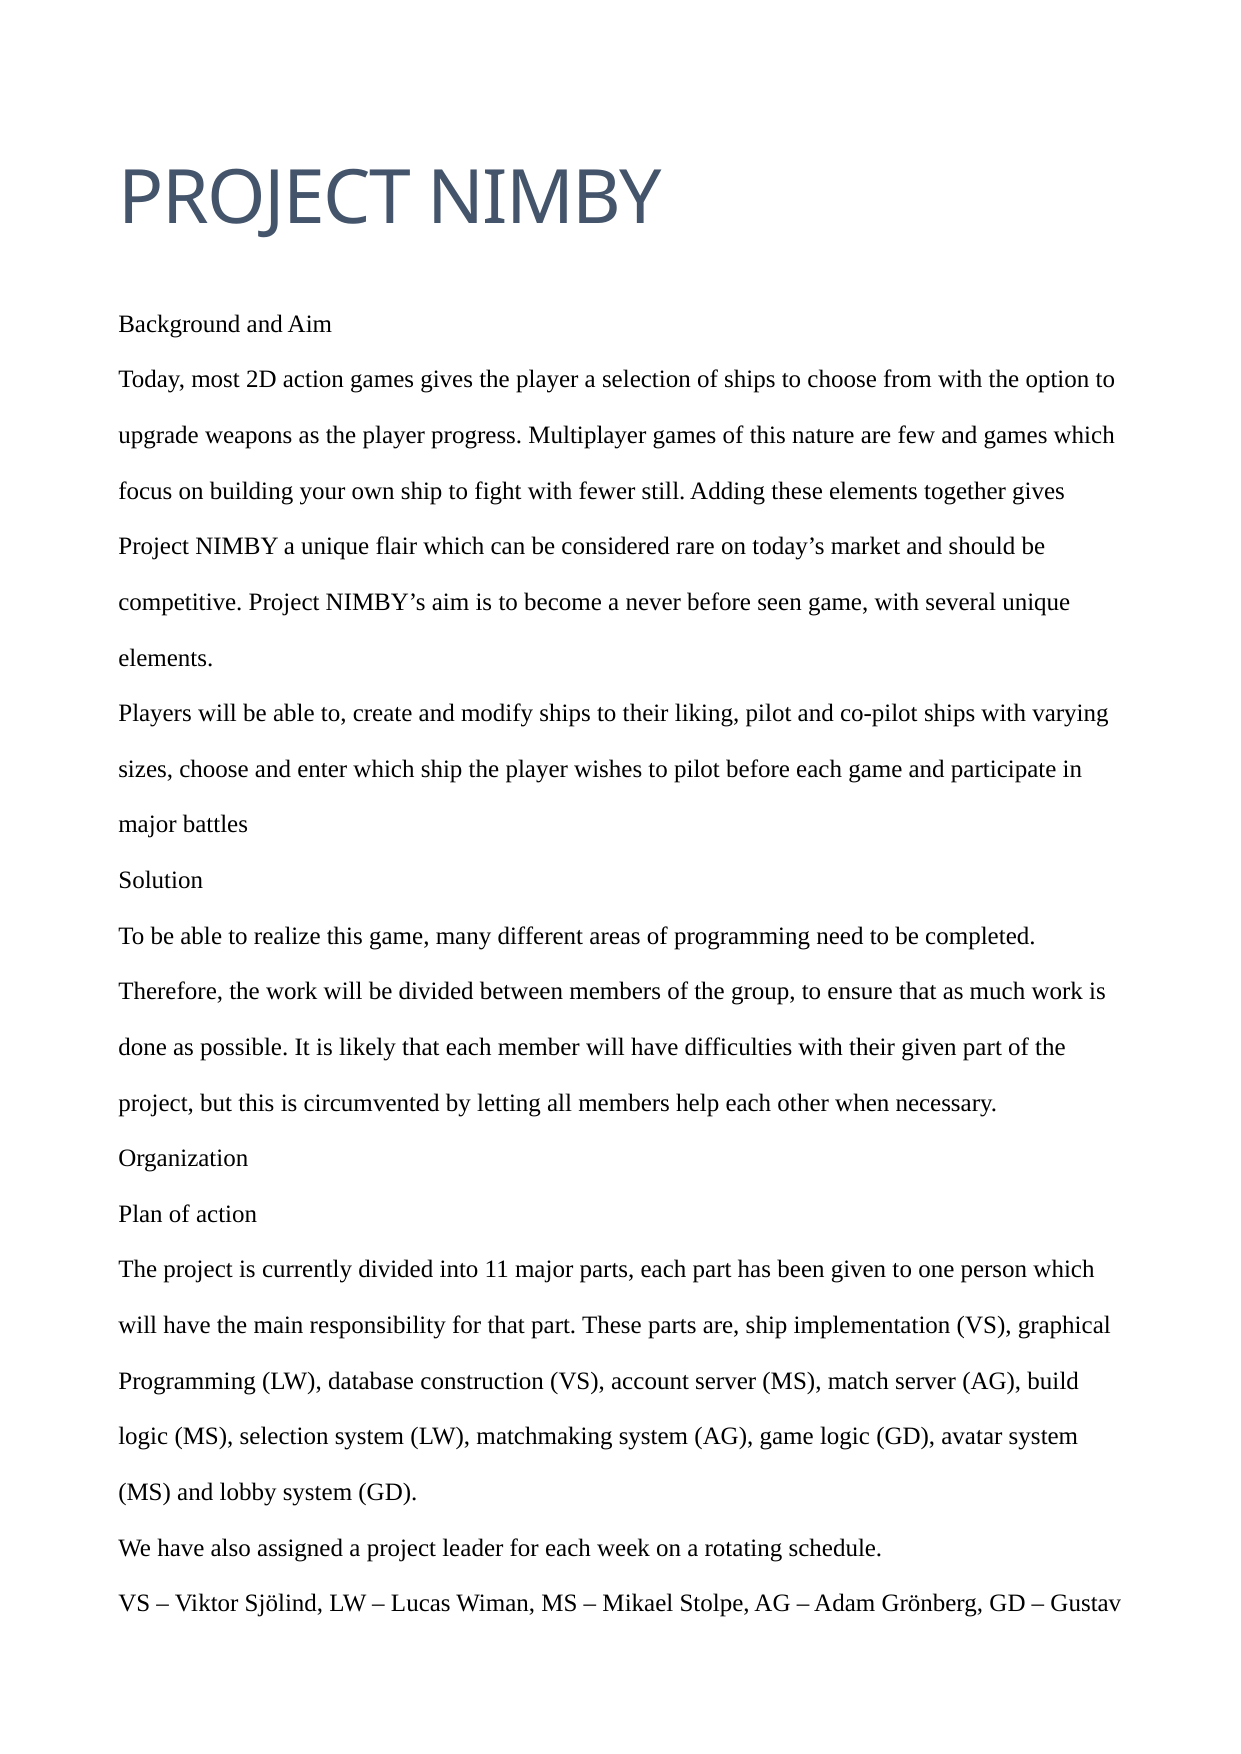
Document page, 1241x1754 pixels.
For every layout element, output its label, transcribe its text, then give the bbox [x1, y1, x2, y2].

text competitive. Project NIMBY’s aim is to become a never before seen game, with several unique [118, 587, 1122, 616]
text Background and Aim [118, 309, 1122, 338]
text Today, most 2D action games gives the player a selection of ships to choose from with the option to [118, 364, 1122, 393]
text focus on building your own ship to fight with fewer still. Adding these elements together gives [118, 476, 1122, 504]
text Therefore, the work will be divided between members of the group, to ensure that as much work is [118, 976, 1122, 1005]
text sizes, choose and enter which ship the player wishes to pilot before each game and participate in [118, 754, 1122, 783]
title PROJECT NIMBY [118, 143, 1122, 245]
text upgrade weapons as the player progress. Multiplayer games of this nature are few and games which [118, 420, 1122, 449]
text Plan of action [118, 1199, 1122, 1228]
text done as possible. It is likely that each member will have difficulties with their given part of the [118, 1032, 1122, 1061]
text major battles [118, 809, 1122, 838]
text Organization [118, 1143, 1122, 1172]
text Players will be able to, create and modify ships to their liking, pilot and co-pilot ships with varying [118, 698, 1122, 727]
text The project is currently divided into 11 major parts, each part has been given to one person which [118, 1254, 1122, 1283]
text (MS) and lobby system (GD). [118, 1477, 1122, 1506]
text Solution [118, 865, 1122, 894]
text logic (MS), selection system (LW), matchmaking system (AG), game logic (GD), avatar system [118, 1421, 1122, 1450]
text Programming (LW), database construction (VS), account server (MS), match server (AG), build [118, 1366, 1122, 1394]
text We have also assigned a project leader for each week on a rotating schedule. [118, 1533, 1122, 1561]
text elements. [118, 643, 1122, 671]
text VS – Viktor Sjölind, LW – Lucas Wiman, MS – Mikael Stolpe, AG – Adam Grönberg, GD – Gustav [118, 1588, 1122, 1617]
text To be able to realize this game, many different areas of programming need to be completed. [118, 921, 1122, 949]
text project, but this is circumvented by letting all members help each other when necessary. [118, 1088, 1122, 1116]
text will have the main responsibility for that part. These parts are, ship implementation (VS), graphical [118, 1310, 1122, 1339]
text Project NIMBY a unique flair which can be considered rare on today’s market and should be [118, 531, 1122, 560]
